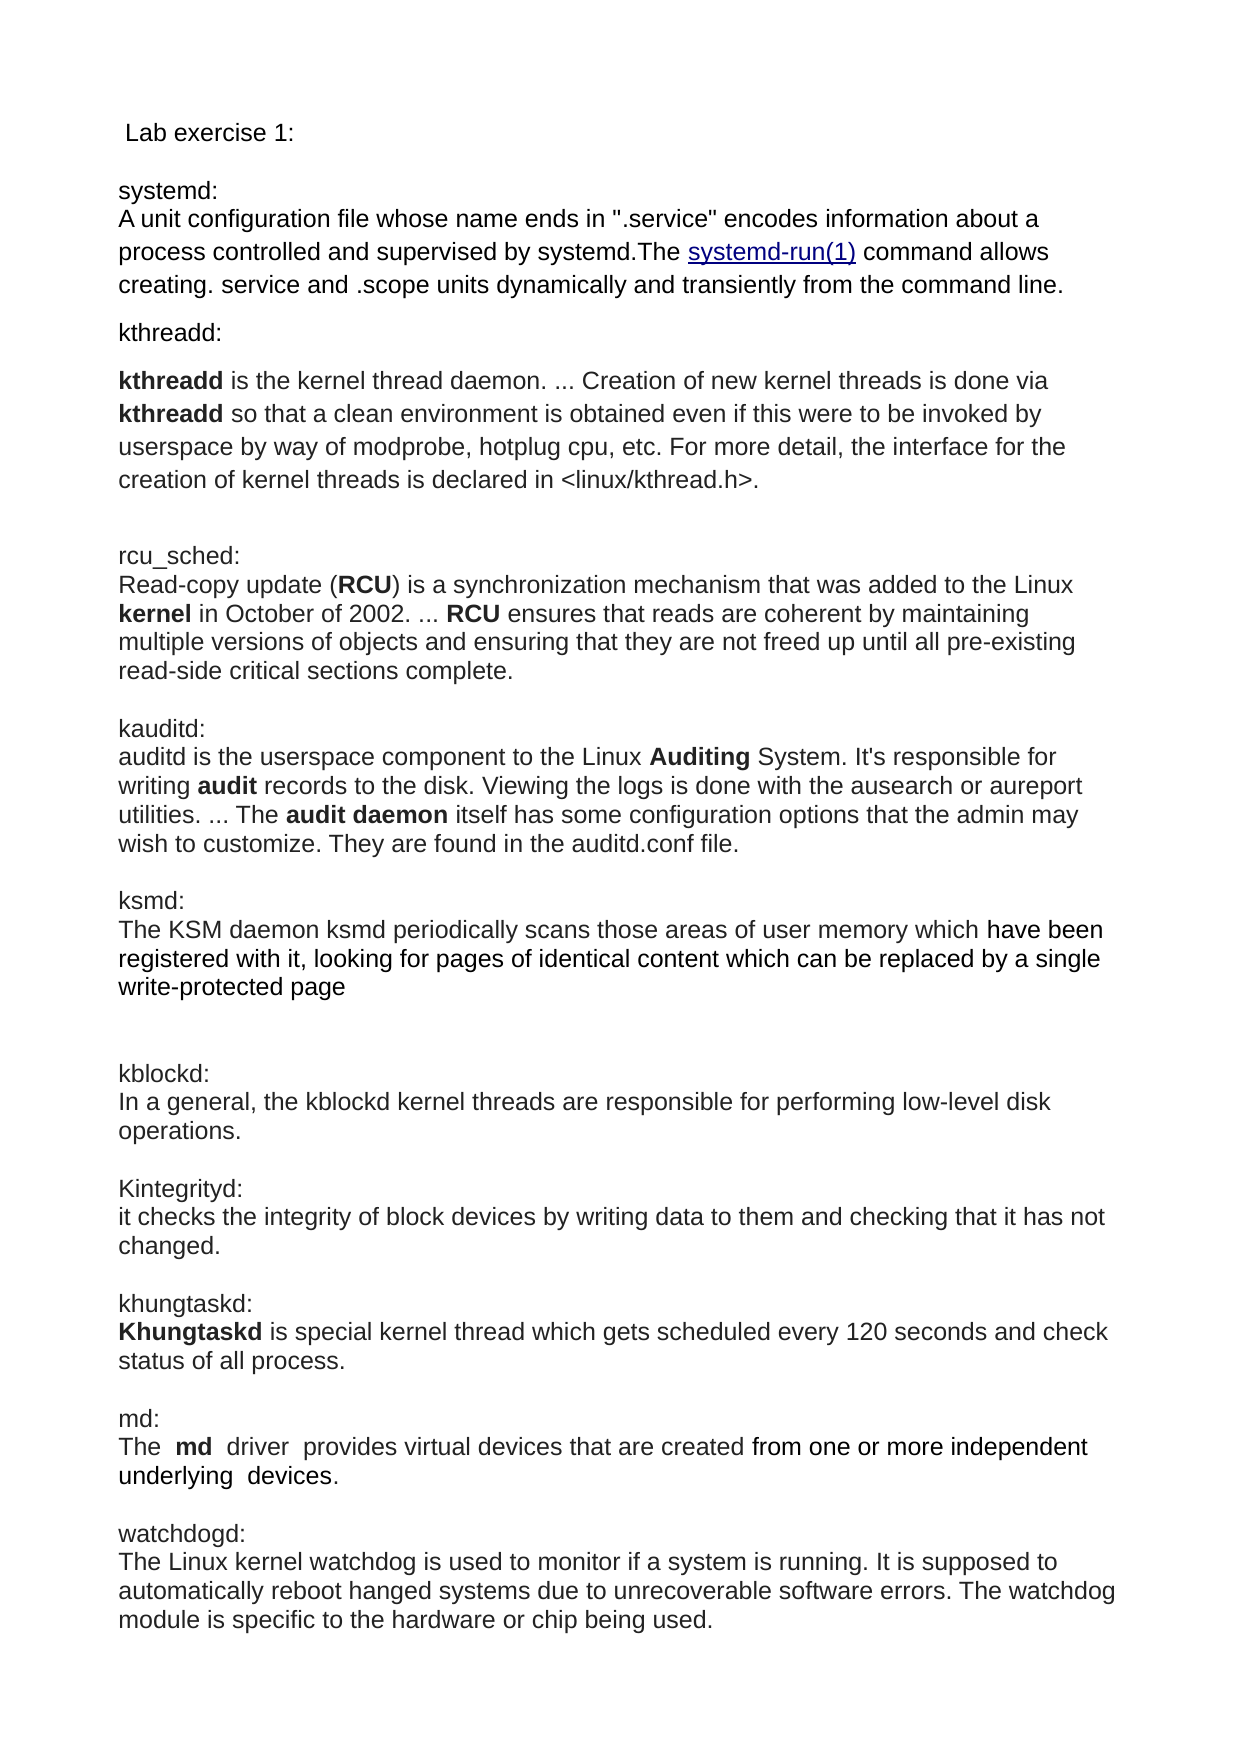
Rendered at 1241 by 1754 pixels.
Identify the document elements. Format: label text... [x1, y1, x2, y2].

text md: [118, 1403, 1122, 1432]
text kthreadd is the kernel thread daemon. ... Creation of new kernel threads is done via kthreadd so that a clean environment is obtained even if this were to be invoked by userspace by way of modprobe, hotplug cpu, etc. For more detail, the interface for the creation of kernel threads is declared in <linux/kthread.h>. [118, 366, 1122, 493]
text kblockd: [118, 1058, 1122, 1087]
text Kintegrityd: [118, 1173, 1122, 1202]
text Lab exercise 1: [118, 118, 1122, 147]
text The md driver provides virtual devices that are created from one or more independent underlying devices. [118, 1432, 1122, 1490]
text watchdogd: [118, 1518, 1122, 1547]
text Read-copy update (RCU) is a synchronization mechanism that was added to the Linux kernel in October of 2002. ... RCU ensures that reads are coherent by maintaining multiple versions of objects and ensuring that they are not freed up until all pre-existing read-side critical sections complete. [118, 570, 1122, 685]
text The Linux kernel watchdog is used to monitor if a system is running. It is supposed to automatically reboot hanged systems due to unrecoverable software errors. The watchdog module is specific to the hardware or chip being used. [118, 1547, 1122, 1633]
text A unit configuration file whose name ends in ".service" encodes information about a process controlled and supervised by systemd.The systemd-run(1) command allows creating. service and .scope units dynamically and transiently from the command line. [118, 204, 1122, 299]
text kthreadd: [118, 318, 1122, 347]
text khungtaskd: [118, 1288, 1122, 1317]
text In a general, the kblockd kernel threads are responsible for performing low-level disk operations. [118, 1087, 1122, 1145]
text rcu_sched: [118, 541, 1122, 570]
text systemd: [118, 176, 1122, 204]
text The KSM daemon ksmd periodically scans those areas of user memory which have been registered with it, looking for pages of identical content which can be replaced by a single write-protected page [118, 915, 1122, 1001]
text auditd is the userspace component to the Linux Auditing System. It's responsible for writing audit records to the disk. Viewing the logs is done with the ausearch or aureport utilities. ... The audit daemon itself has some configuration options that the admin may wish to customize. They are found in the auditd.conf file. [118, 742, 1122, 857]
text ksmd: [118, 886, 1122, 915]
text it checks the integrity of block devices by writing data to them and checking that it has not changed. [118, 1202, 1122, 1260]
text Khungtaskd is special kernel thread which gets scheduled every 120 seconds and check status of all process. [118, 1317, 1122, 1375]
text kauditd: [118, 713, 1122, 742]
